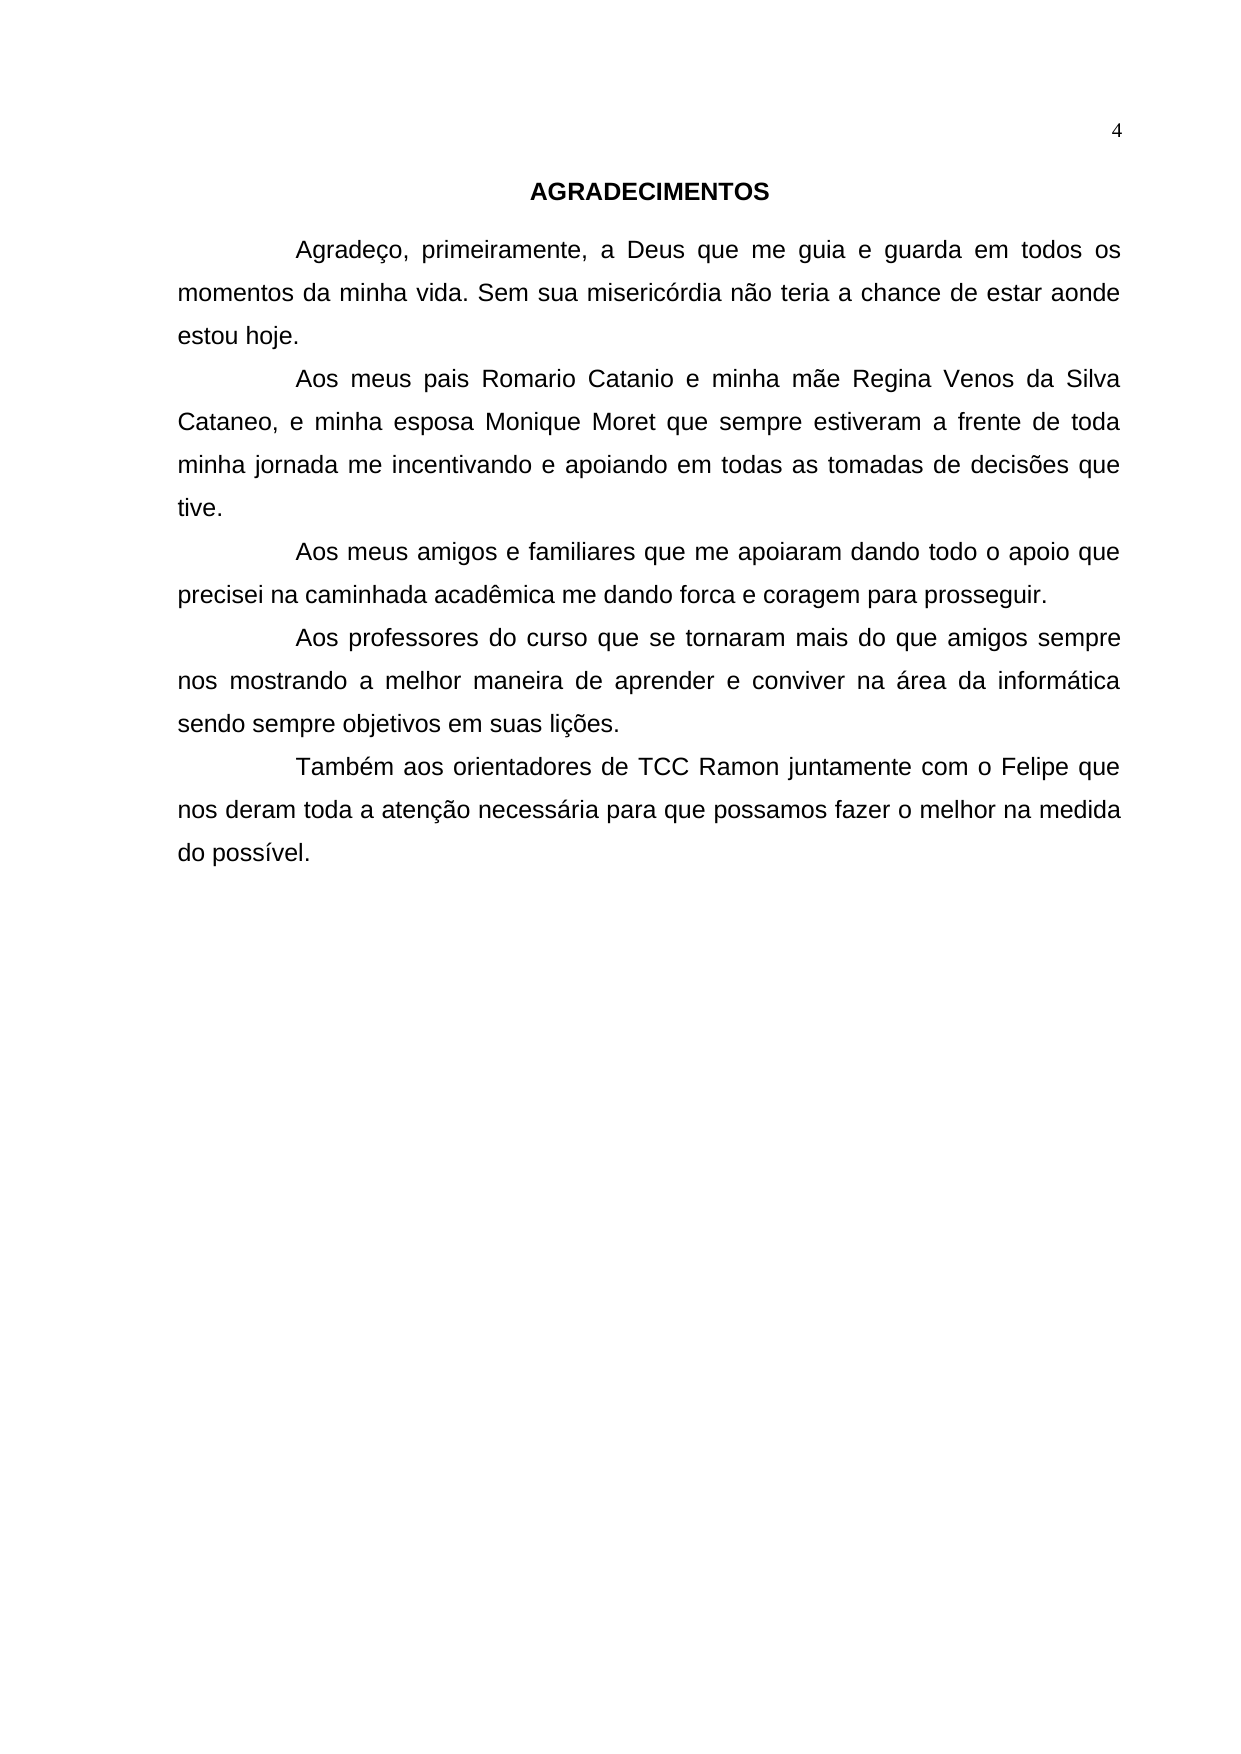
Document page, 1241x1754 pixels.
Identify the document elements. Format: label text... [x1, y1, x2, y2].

text Aos meus amigos e familiares que me apoiaram dando todo o apoio que precisei na caminhada acadêmica me dando forca e coragem para prosseguir. [177, 537, 1122, 608]
text Agradeço, primeiramente, a Deus que me guia e guarda em todos os momentos da minha vida. Sem sua misericórdia não teria a chance de estar aonde estou hoje. [177, 235, 1122, 350]
text Aos meus pais Romario Catanio e minha mãe Regina Venos da Silva Cataneo, e minha esposa Monique Moret que sempre estiveram a frente de toda minha jornada me incentivando e apoiando em todas as tomadas de decisões que tive. [177, 364, 1122, 522]
text AGRADECIMENTOS [177, 177, 1122, 206]
text Aos professores do curso que se tornaram mais do que amigos sempre nos mostrando a melhor maneira de aprender e conviver na área da informática sendo sempre objetivos em suas lições. [177, 623, 1122, 738]
text Também aos orientadores de TCC Ramon juntamente com o Felipe que nos deram toda a atenção necessária para que possamos fazer o melhor na medida do possível. [177, 752, 1122, 867]
